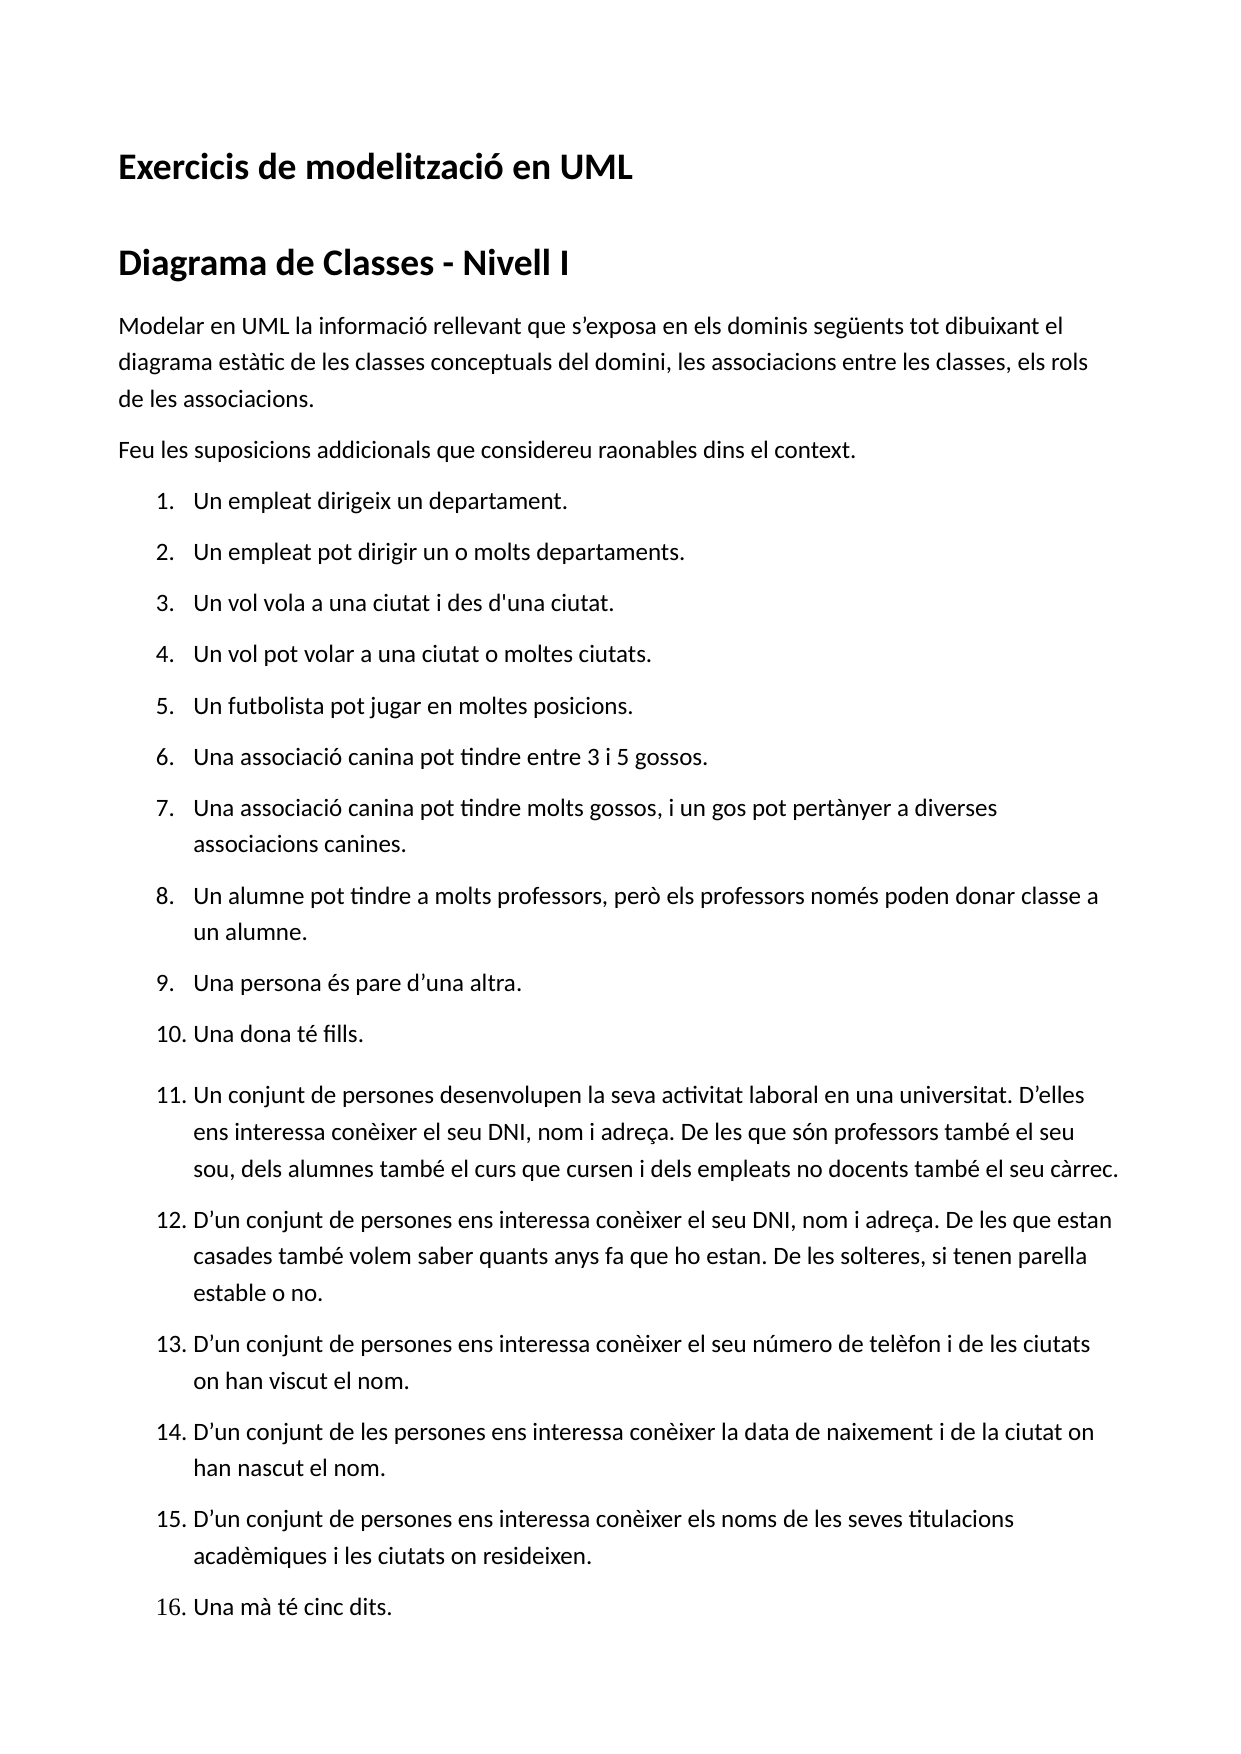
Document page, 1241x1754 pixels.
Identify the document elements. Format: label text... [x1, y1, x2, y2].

list D’un conjunt de les persones ens interessa conèixer la data de naixement i de la ciutat on han nascut el nom. [156, 1416, 1122, 1483]
list D’un conjunt de persones ens interessa conèixer el seu número de telèfon i de les ciutats on han viscut el nom. [156, 1328, 1122, 1395]
list Una mà té cinc dits. [156, 1591, 1122, 1622]
list D’un conjunt de persones ens interessa conèixer el seu DNI, nom i adreça. De les que estan casades també volem saber quants anys fa que ho estan. De les solteres, si tenen parella estable o no. [156, 1204, 1122, 1308]
list Una persona és pare d’una altra. [156, 967, 1122, 998]
text Feu les suposicions addicionals que considereu raonables dins el context. [118, 434, 1113, 464]
list Un empleat dirigeix un departament. [156, 485, 1122, 516]
list Un futbolista pot jugar en moltes posicions. [156, 690, 1122, 720]
list Un empleat pot dirigir un o molts departaments. [156, 536, 1122, 567]
list Una associació canina pot tindre molts gossos, i un gos pot pertànyer a diverses associacions canines. [156, 792, 1122, 859]
text Modelar en UML la informació rellevant que s’exposa en els dominis següents tot dibuixant el diagrama estàtic de les classes conceptuals del domini, les associacions entre les classes, els rols de les associacions. [118, 310, 1113, 413]
subtitle Diagrama de Classes - Nivell I [118, 239, 1122, 285]
list Una associació canina pot tindre entre 3 i 5 gossos. [156, 741, 1122, 771]
list Un vol pot volar a una ciutat o moltes ciutats. [156, 639, 1122, 669]
list D’un conjunt de persones ens interessa conèixer els noms de les seves titulacions acadèmiques i les ciutats on resideixen. [156, 1504, 1122, 1571]
list Un vol vola a una ciutat i des d'una ciutat. [156, 587, 1122, 618]
subtitle Exercicis de modelització en UML [118, 143, 1122, 189]
list Un conjunt de persones desenvolupen la seva activitat laboral en una universitat. D’elles ens interessa conèixer el seu DNI, nom i adreça. De les que són professors també el seu sou, dels alumnes també el curs que cursen i dels empleats no docents també el seu càrrec. [156, 1080, 1122, 1183]
list Una dona té fills. [156, 1019, 1122, 1049]
list Un alumne pot tindre a molts professors, però els professors només poden donar classe a un alumne. [156, 880, 1122, 947]
